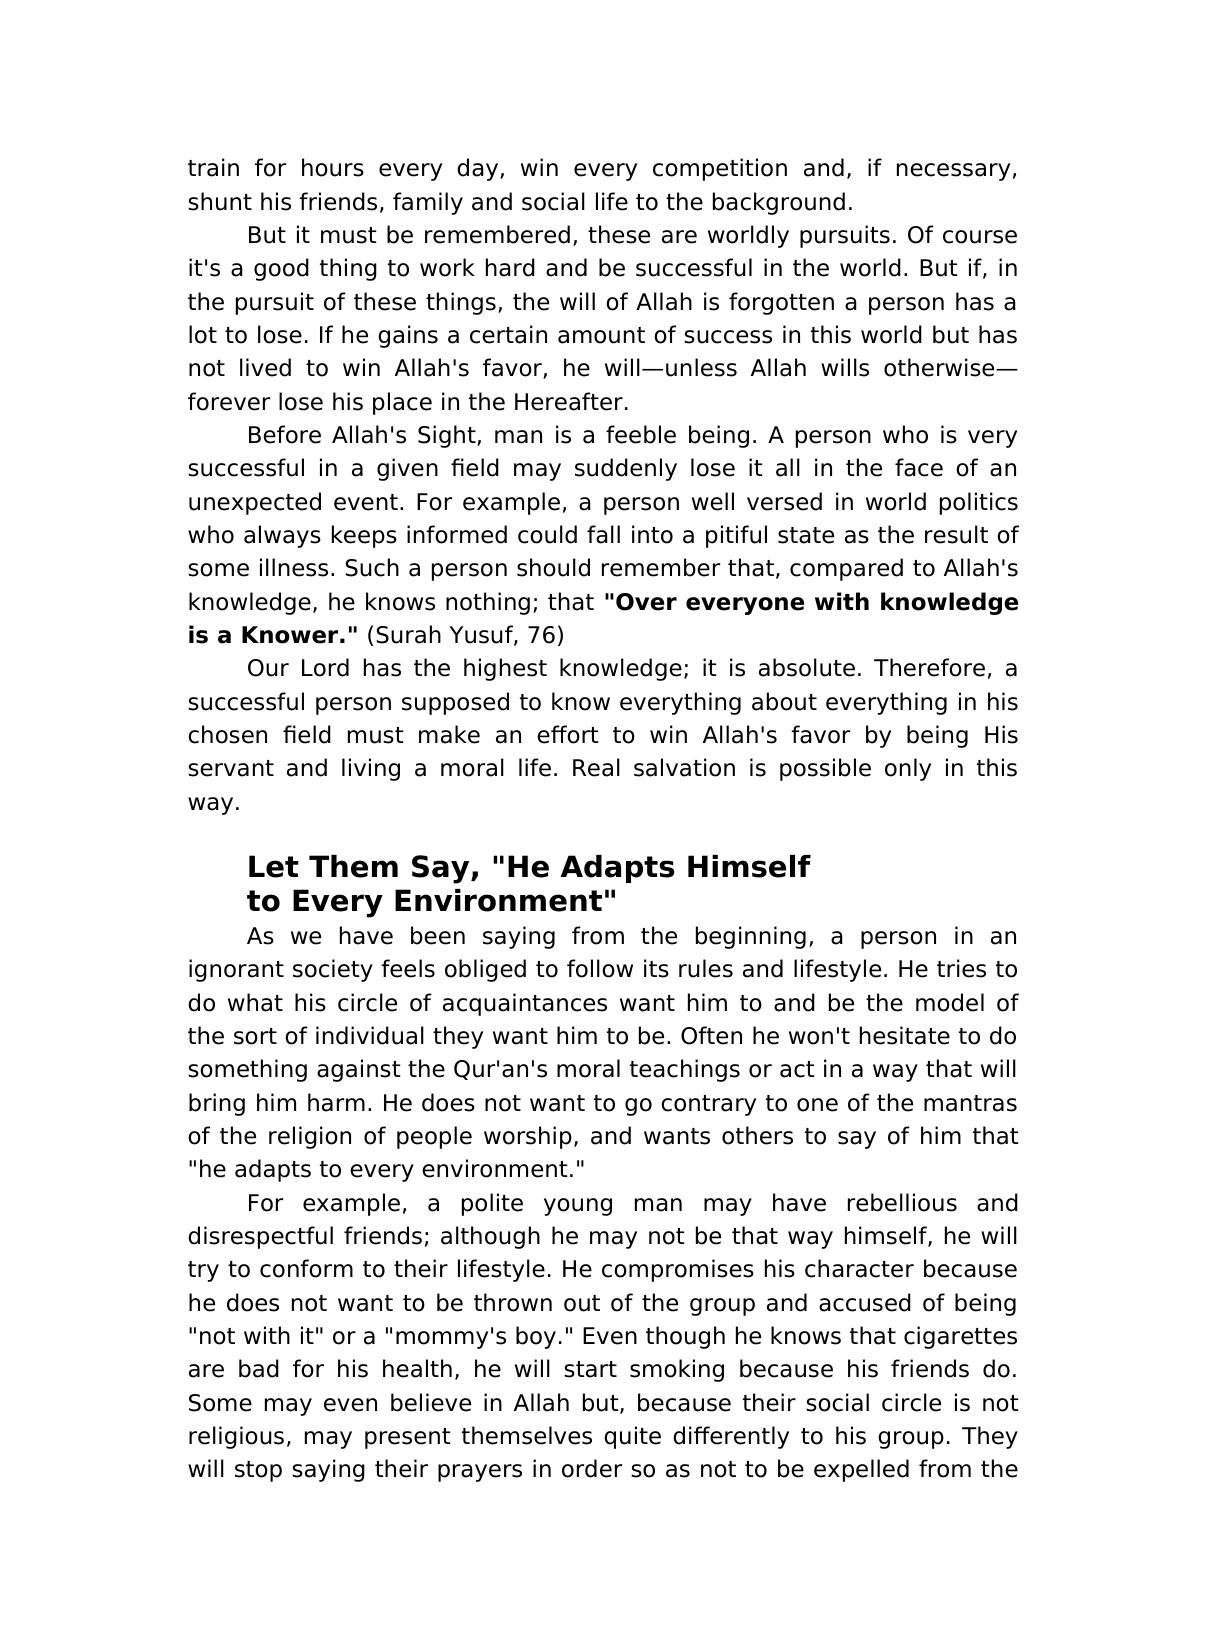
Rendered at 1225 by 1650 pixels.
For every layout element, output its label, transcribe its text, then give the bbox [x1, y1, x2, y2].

text train for hours every day, win every competition and, if necessary, shunt his friends, family and social life to the background. [187, 150, 1020, 217]
text Our Lord has the highest knowledge; it is absolute. Therefore, a successful person supposed to know everything about everything in his chosen field must make an effort to win Allah's favor by being His servant and living a moral life. Real salvation is possible only in this way. [187, 650, 1020, 817]
text Before Allah's Sight, man is a feeble being. A person who is very successful in a given field may suddenly lose it all in the face of an unexpected event. For example, a person well versed in world politics who always keeps informed could fall into a pitiful state as the result of some illness. Such a person should remember that, compared to Allah's knowledge, he knows nothing; that "Over everyone with knowledge is a Knower." (Surah Yusuf, 76) [187, 417, 1020, 650]
text to Every Environment" [187, 884, 1020, 918]
text As we have been saying from the beginning, a person in an ignorant society feels obliged to follow its rules and lifestyle. He tries to do what his circle of acquaintances want him to and be the model of the sort of individual they want him to be. Often he won't hesitate to do something against the Qur'an's moral teachings or act in a way that will bring him harm. He does not want to go contrary to one of the mantras of the religion of people worship, and wants others to say of him that "he adapts to every environment." [187, 918, 1020, 1184]
text But it must be remembered, these are worldly pursuits. Of course it's a good thing to work hard and be successful in the world. But if, in the pursuit of these things, the will of Allah is forgotten a person has a lot to lose. If he gains a certain amount of success in this world but has not lived to win Allah's favor, he will—unless Allah wills otherwise—forever lose his place in the Hereafter. [187, 217, 1020, 417]
text For example, a polite young man may have rebellious and disrespectful friends; although he may not be that way himself, he will try to conform to their lifestyle. He compromises his character because he does not want to be thrown out of the group and accused of being "not with it" or a "mommy's boy." Even though he knows that cigarettes are bad for his health, he will start smoking because his friends do. Some may even believe in Allah but, because their social circle is not religious, may present themselves quite differently to his group. They will stop saying their prayers in order so as not to be expelled from the [187, 1184, 1020, 1484]
text Let Them Say, "He Adapts Himself [187, 850, 1020, 884]
